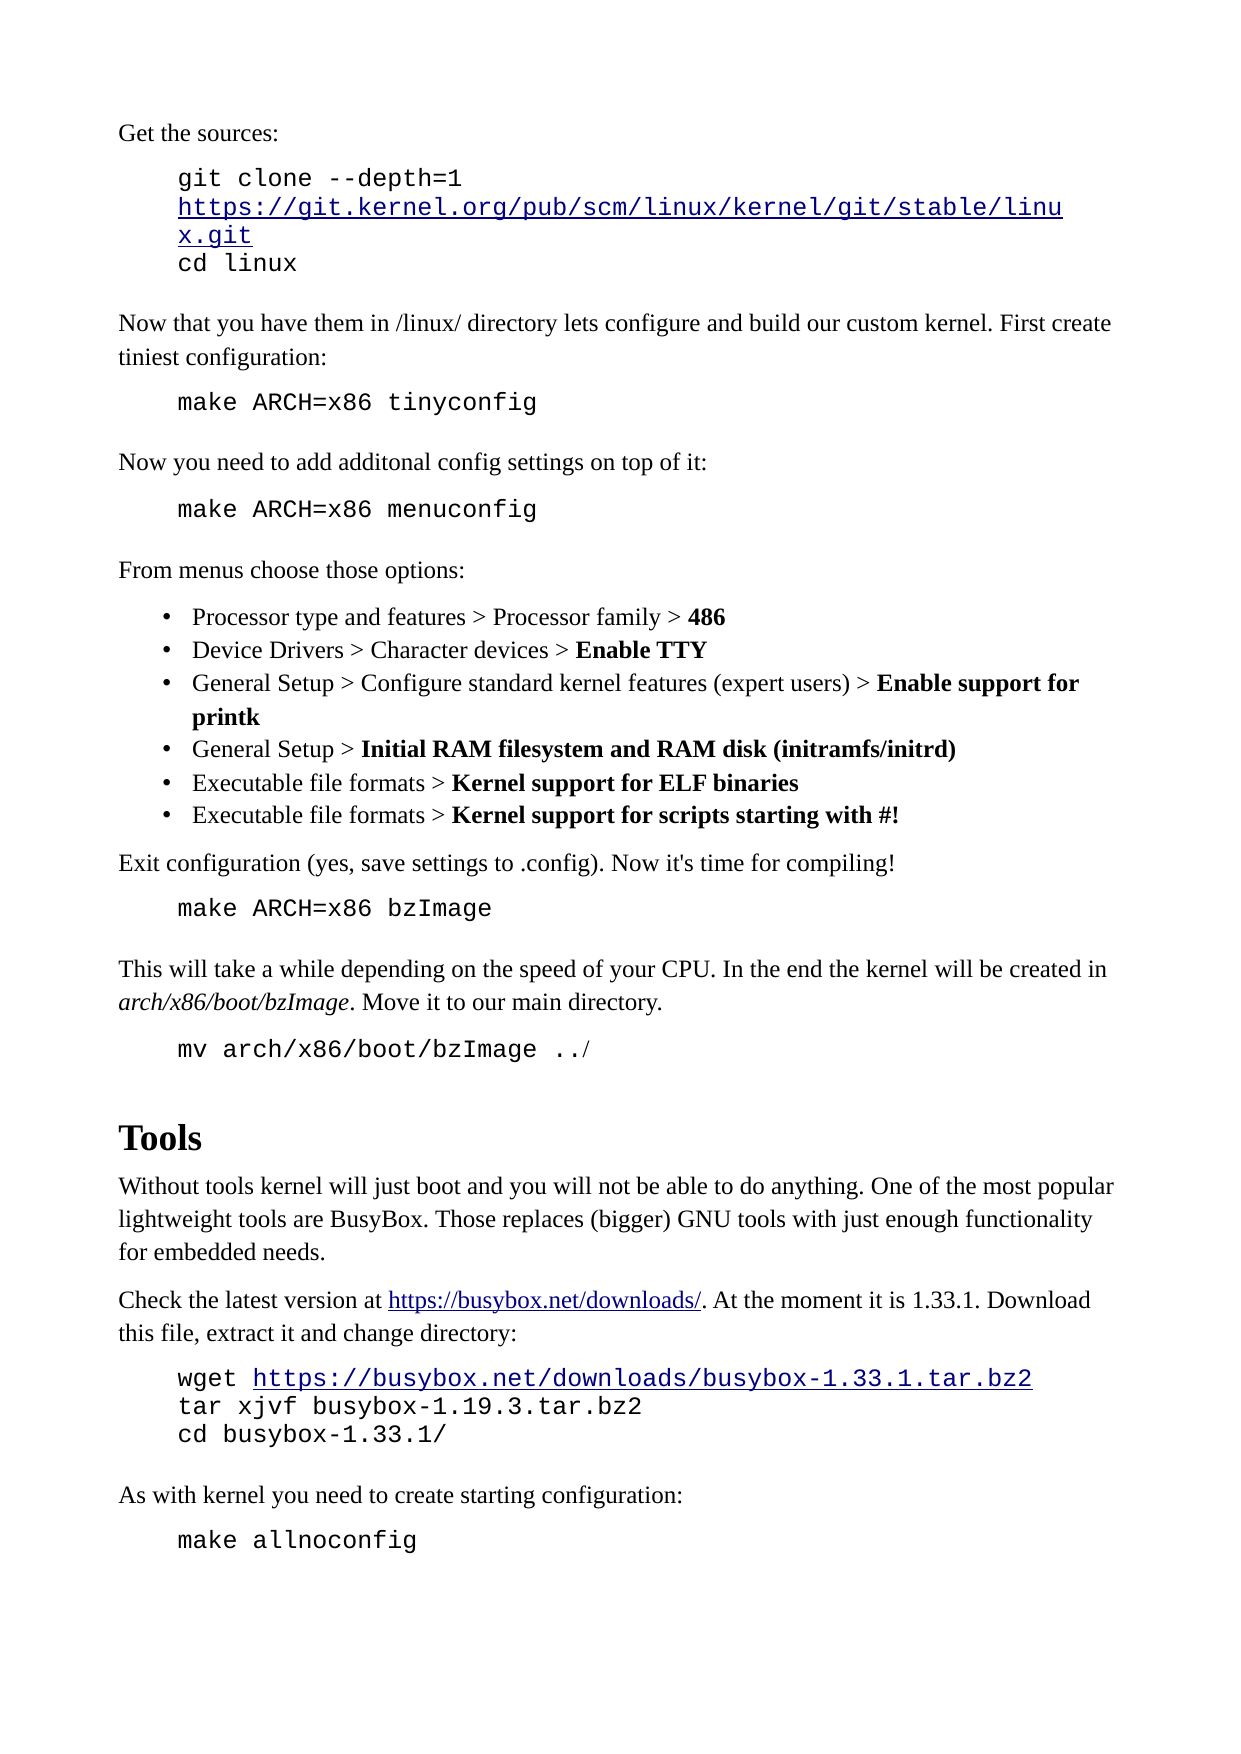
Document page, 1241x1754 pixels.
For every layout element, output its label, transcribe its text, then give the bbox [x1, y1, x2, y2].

text make ARCH=x86 menuconfig [177, 494, 1063, 525]
text As with kernel you need to create starting configuration: [118, 1480, 1122, 1508]
text This will take a while depending on the speed of your CPU. In the end the kernel will be created in arch/x86/boot/bzImage. Move it to our main directory. [118, 954, 1122, 1015]
text make ARCH=x86 tinyconfig [177, 389, 1063, 417]
text Now that you have them in /linux/ directory lets configure and build our custom kernel. First create tiniest configuration: [118, 308, 1122, 370]
text mv arch/x86/boot/bzImage ../ [177, 1034, 1063, 1065]
list Executable file formats > Kernel support for scripts starting with #! [162, 801, 1122, 829]
text git clone --depth=1 https://git.kernel.org/pub/scm/linux/kernel/git/stable/linu [177, 166, 1063, 217]
list Device Drivers > Character devices > Enable TTY [162, 636, 1122, 664]
text Now you need to add additonal config settings on top of it: [118, 447, 1122, 476]
text make allnoconfig [177, 1527, 1063, 1556]
subtitle Tools [118, 1115, 1122, 1158]
text x.git cd linux [177, 218, 1063, 279]
text Exit configuration (yes, save settings to .config). Now it's time for compiling! [118, 848, 1122, 877]
list General Setup > Initial RAM filesystem and RAM disk (initramfs/initrd) [162, 734, 1122, 763]
list Executable file formats > Kernel support for ELF binaries [162, 768, 1122, 796]
text Without tools kernel will just boot and you will not be able to do anything. One of the most popular lightweight tools are BusyBox. Those replaces (bigger) GNU tools with just enough functionality for embedded needs. [118, 1171, 1122, 1266]
text Check the latest version at https://busybox.net/downloads/. At the moment it is 1.33.1. Download this file, extract it and change directory: [118, 1285, 1122, 1346]
text From menus choose those options: [118, 555, 1122, 584]
text wget https://busybox.net/downloads/busybox-1.33.1.tar.bz2 tar xjvf busybox-1.19.3.tar.bz2 cd busybox-1.33.1/ [177, 1365, 1063, 1450]
list General Setup > Configure standard kernel features (expert users) > Enable support for printk [162, 668, 1122, 730]
list Processor type and features > Processor family > 486 [162, 602, 1122, 631]
text Get the sources: [118, 118, 1122, 147]
text make ARCH=x86 bzImage [177, 896, 1063, 924]
